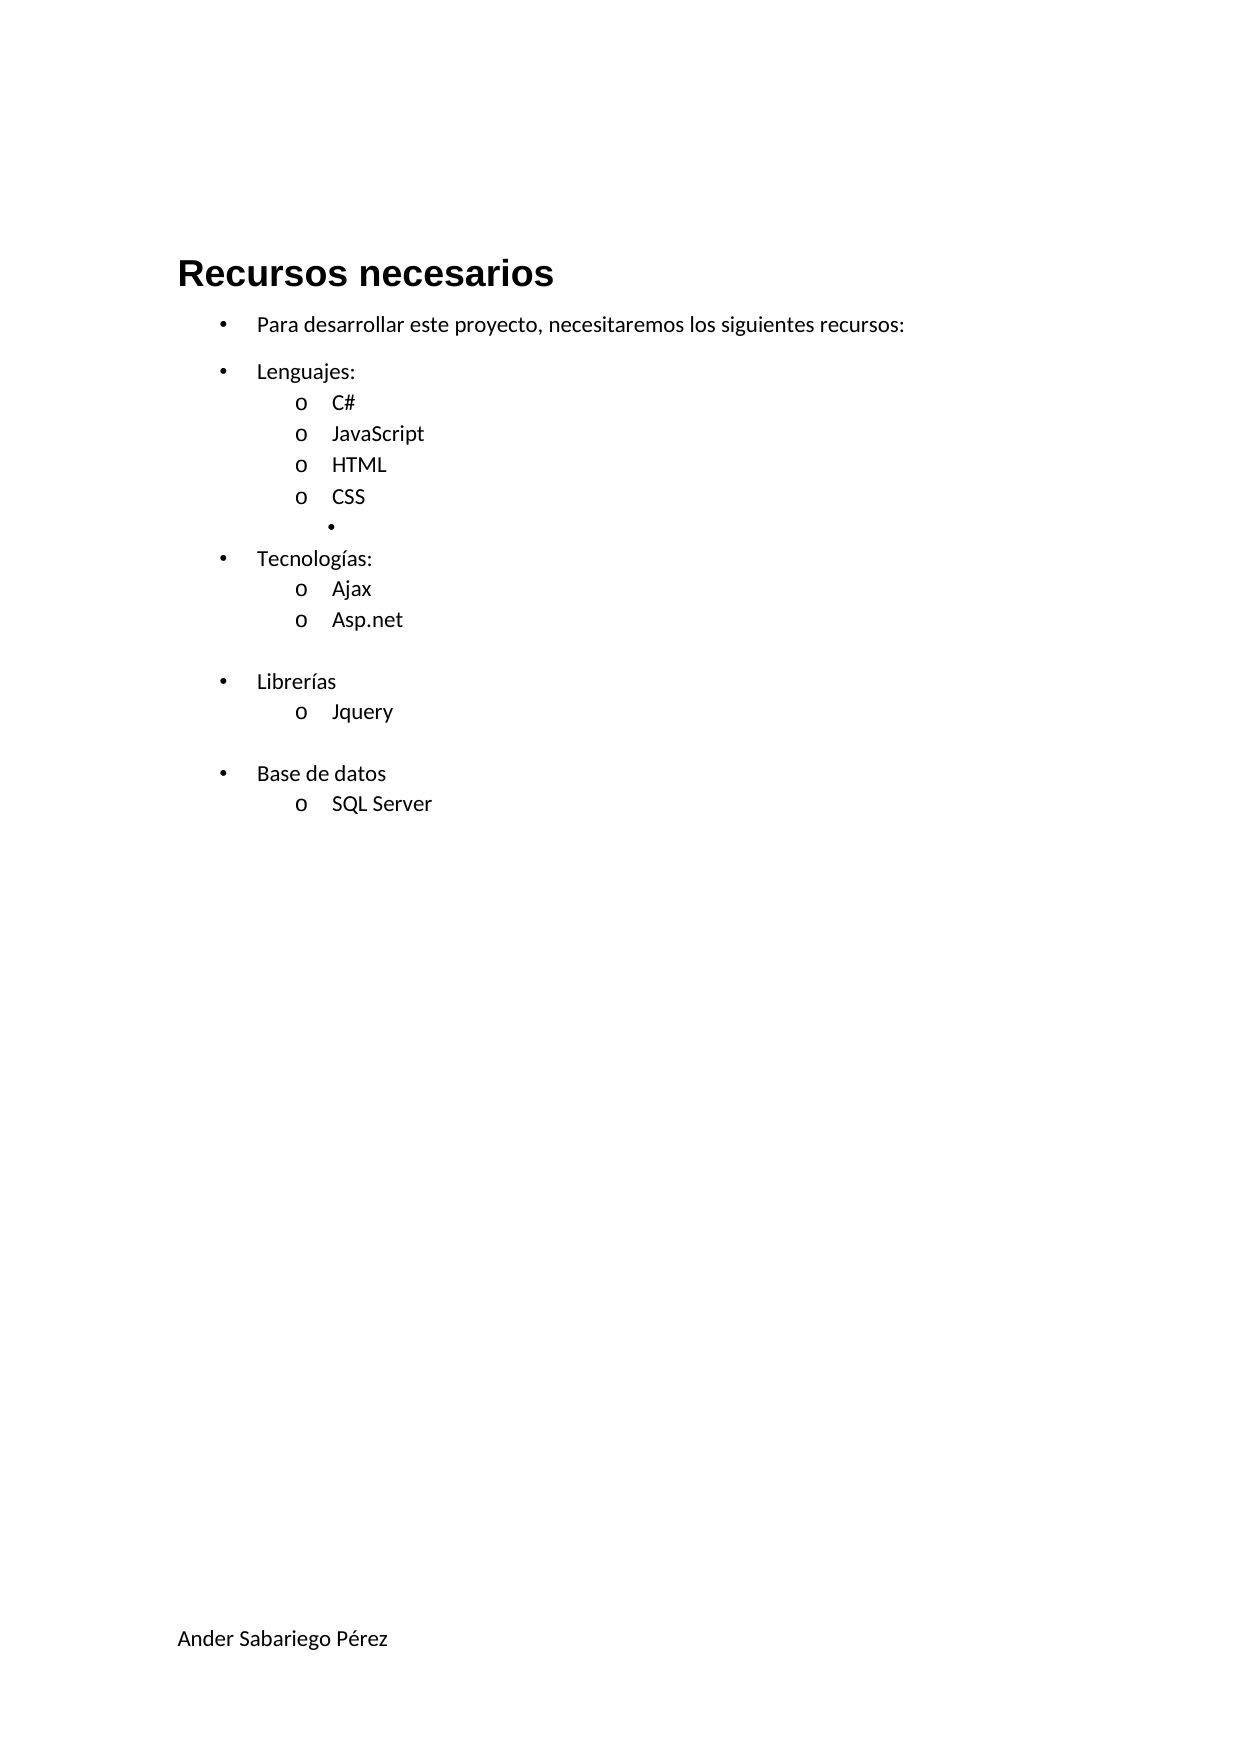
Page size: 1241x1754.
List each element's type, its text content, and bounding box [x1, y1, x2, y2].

list Asp.net [294, 605, 1063, 634]
list Para desarrollar este proyecto, necesitaremos los siguientes recursos: [219, 311, 1063, 339]
list C# [294, 388, 1063, 417]
list Ajax [294, 574, 1063, 603]
list SQL Server [294, 789, 1063, 818]
list CSS [294, 482, 1063, 511]
list JavaScript [294, 419, 1063, 448]
list HTML [294, 451, 1063, 480]
list Jquery [294, 697, 1063, 726]
list Lenguajes: [219, 357, 1063, 386]
subtitle Recursos necesarios [177, 252, 1063, 295]
list Tecnologías: [219, 544, 1063, 572]
list Librerías [219, 667, 1063, 695]
list Base de datos [219, 759, 1063, 787]
